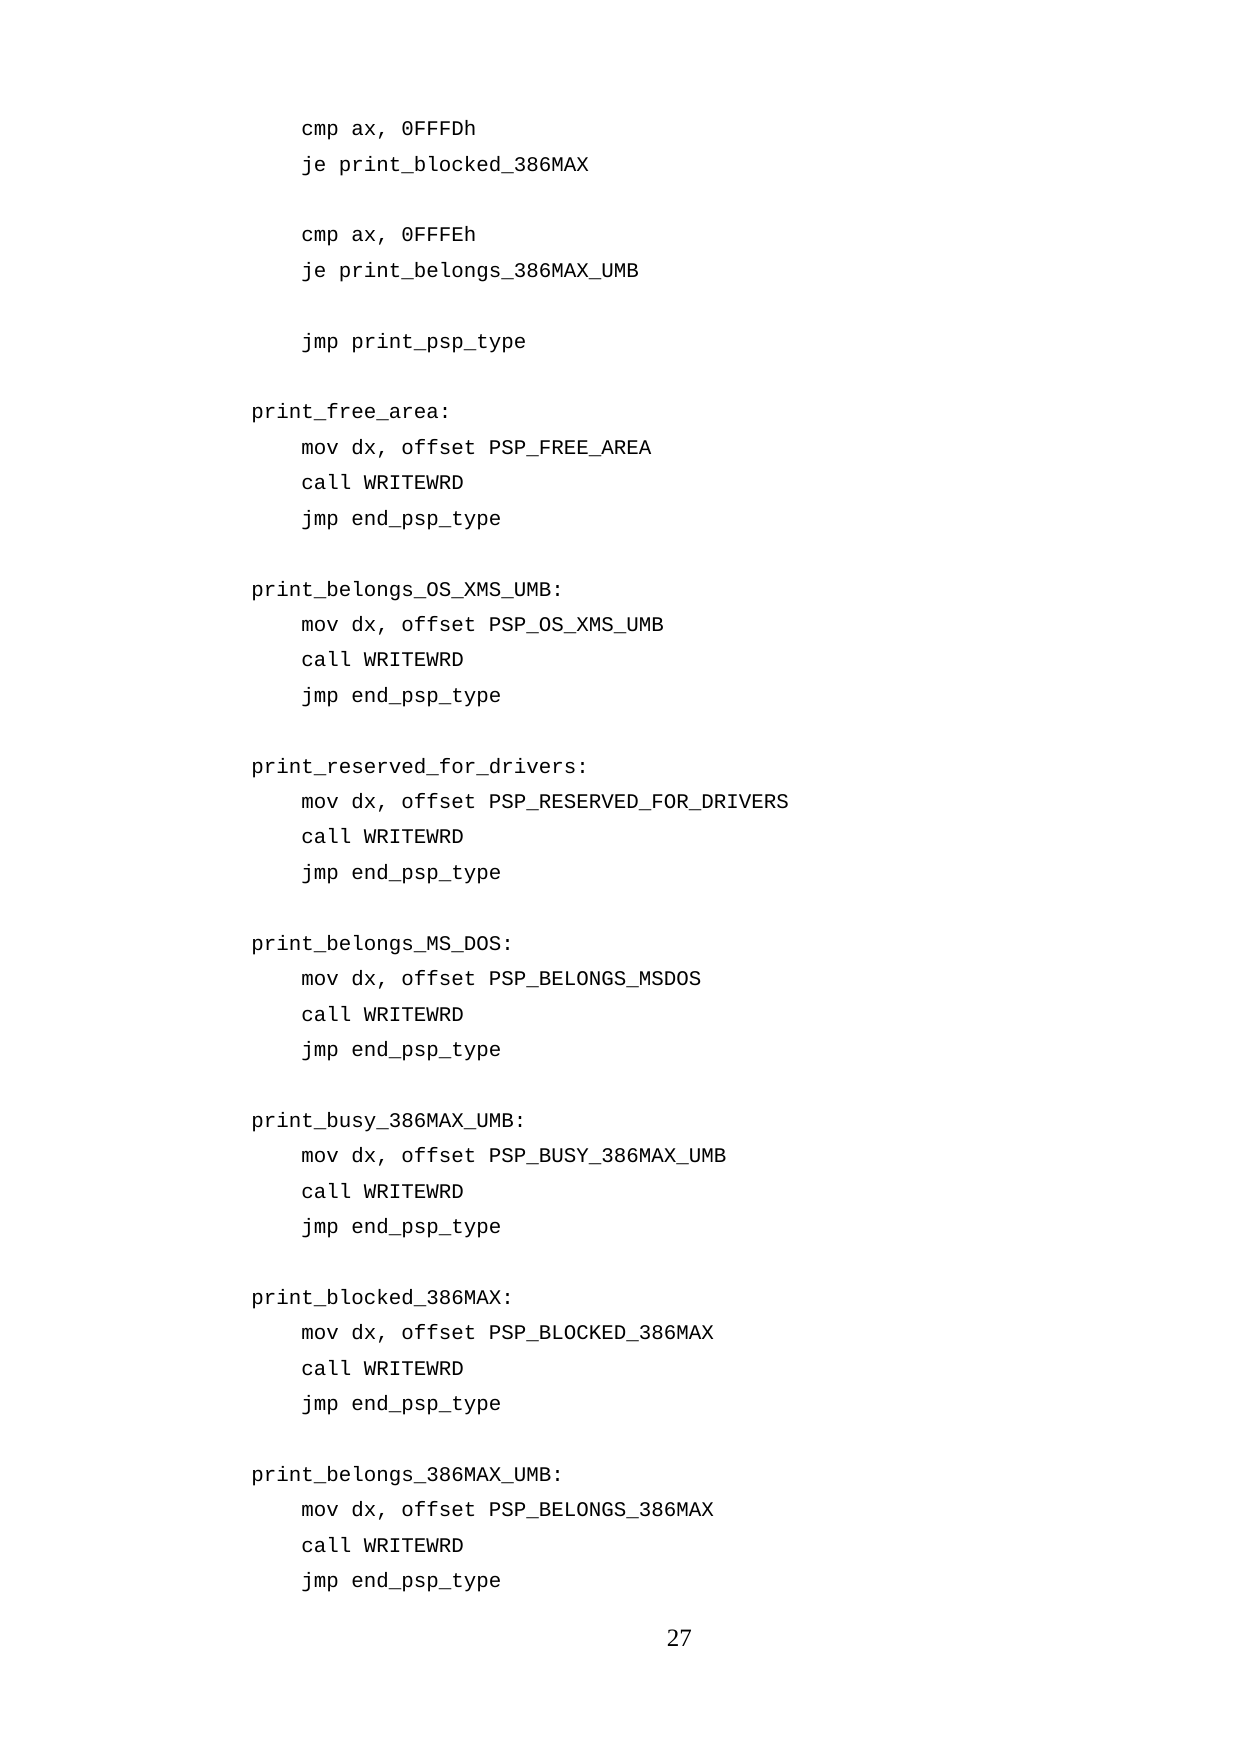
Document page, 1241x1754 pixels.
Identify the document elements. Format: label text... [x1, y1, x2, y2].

text jmp end_psp_type [177, 862, 1181, 886]
text mov dx, offset PSP_BUSY_386MAX_UMB [177, 1145, 1181, 1169]
text print_free_area: [177, 401, 1181, 425]
text call WRITEWRD [177, 1535, 1181, 1558]
text cmp ax, 0FFFEh [177, 224, 1181, 248]
text jmp end_psp_type [177, 1570, 1181, 1594]
text mov dx, offset PSP_OS_XMS_UMB [177, 614, 1181, 638]
text call WRITEWRD [177, 1003, 1181, 1027]
text jmp end_psp_type [177, 1393, 1181, 1417]
text mov dx, offset PSP_BELONGS_386MAX [177, 1499, 1181, 1523]
text mov dx, offset PSP_RESERVED_FOR_DRIVERS [177, 791, 1181, 815]
text jmp end_psp_type [177, 1039, 1181, 1063]
text jmp end_psp_type [177, 685, 1181, 708]
text cmp ax, 0FFFDh [177, 118, 1181, 142]
text print_belongs_OS_XMS_UMB: [177, 578, 1181, 602]
text print_reserved_for_drivers: [177, 756, 1181, 779]
text je print_belongs_386MAX_UMB [177, 260, 1181, 283]
text mov dx, offset PSP_BLOCKED_386MAX [177, 1322, 1181, 1346]
text print_busy_386MAX_UMB: [177, 1110, 1181, 1133]
text mov dx, offset PSP_BELONGS_MSDOS [177, 968, 1181, 992]
text call WRITEWRD [177, 1181, 1181, 1204]
text jmp end_psp_type [177, 1216, 1181, 1240]
text print_belongs_MS_DOS: [177, 933, 1181, 956]
text jmp end_psp_type [177, 508, 1181, 531]
text call WRITEWRD [177, 1358, 1181, 1381]
text call WRITEWRD [177, 649, 1181, 673]
text jmp print_psp_type [177, 331, 1181, 354]
text mov dx, offset PSP_FREE_AREA [177, 437, 1181, 461]
text je print_blocked_386MAX [177, 153, 1181, 177]
text print_blocked_386MAX: [177, 1287, 1181, 1311]
text call WRITEWRD [177, 472, 1181, 496]
text print_belongs_386MAX_UMB: [177, 1464, 1181, 1488]
text call WRITEWRD [177, 826, 1181, 850]
